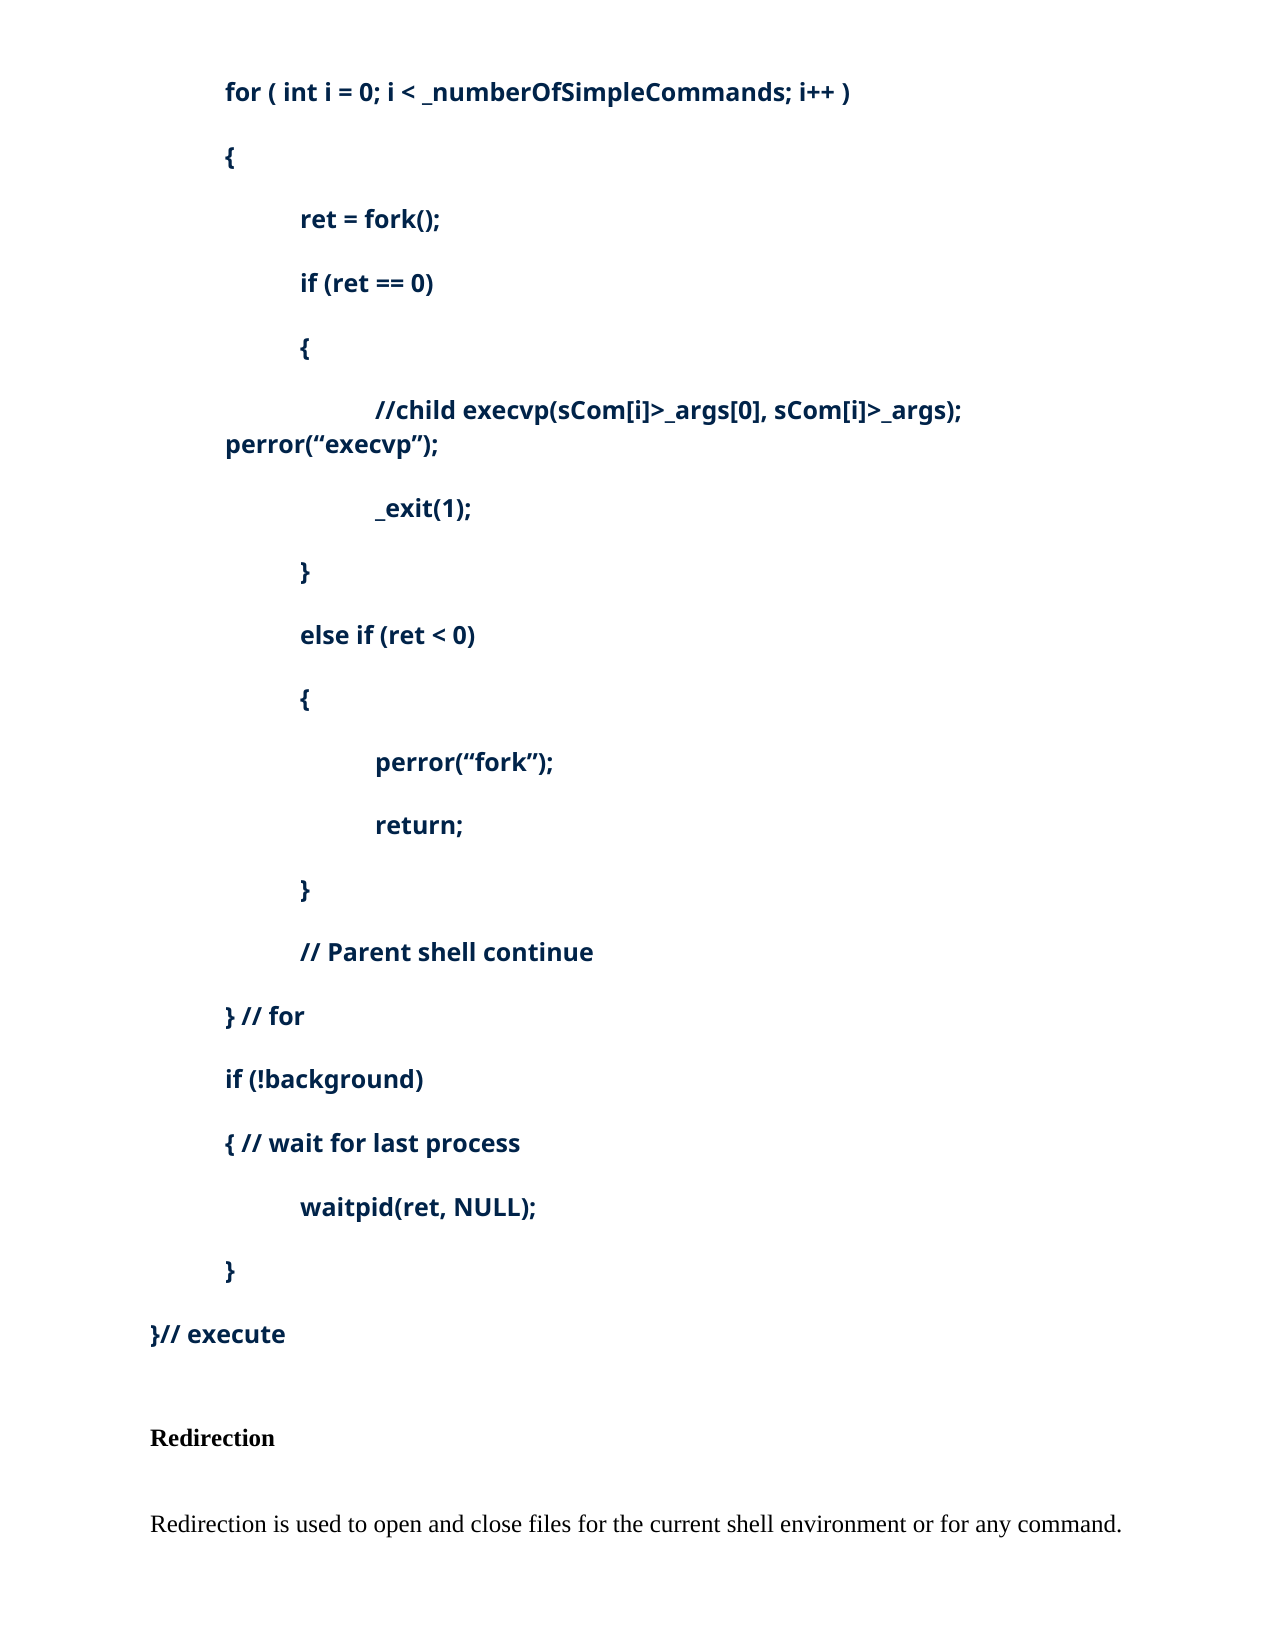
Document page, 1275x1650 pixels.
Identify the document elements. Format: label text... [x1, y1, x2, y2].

text for ( int i = 0; i < _numberOfSimpleCommands; i++ ) [150, 75, 1125, 109]
text if (!background) [150, 1062, 1125, 1096]
text perror(“fork”); [150, 744, 1125, 778]
text ret = fork(); [150, 202, 1125, 236]
text }// execute [150, 1316, 1125, 1350]
text } // for [150, 999, 1125, 1033]
text waitpid(ret, NULL); [150, 1189, 1125, 1223]
text Redirection [150, 1423, 1125, 1452]
text { [150, 329, 1125, 363]
text return; [150, 808, 1125, 842]
text _exit(1); [150, 490, 1125, 524]
text // Parent shell continue [150, 935, 1125, 969]
text { [150, 681, 1125, 715]
text if (ret == 0) [150, 266, 1125, 300]
text { // wait for last process [150, 1126, 1125, 1160]
text { [150, 138, 1125, 173]
text //child execvp(sCom[i]­>_args[0], sCom[i]­>_args); perror(“execvp”); [150, 393, 1125, 461]
text Redirection is used to open and close files for the current shell environment or for any command. [150, 1509, 1125, 1538]
text } [150, 554, 1125, 588]
text } [150, 1253, 1125, 1287]
text else if (ret < 0) [150, 617, 1125, 651]
text } [150, 872, 1125, 906]
